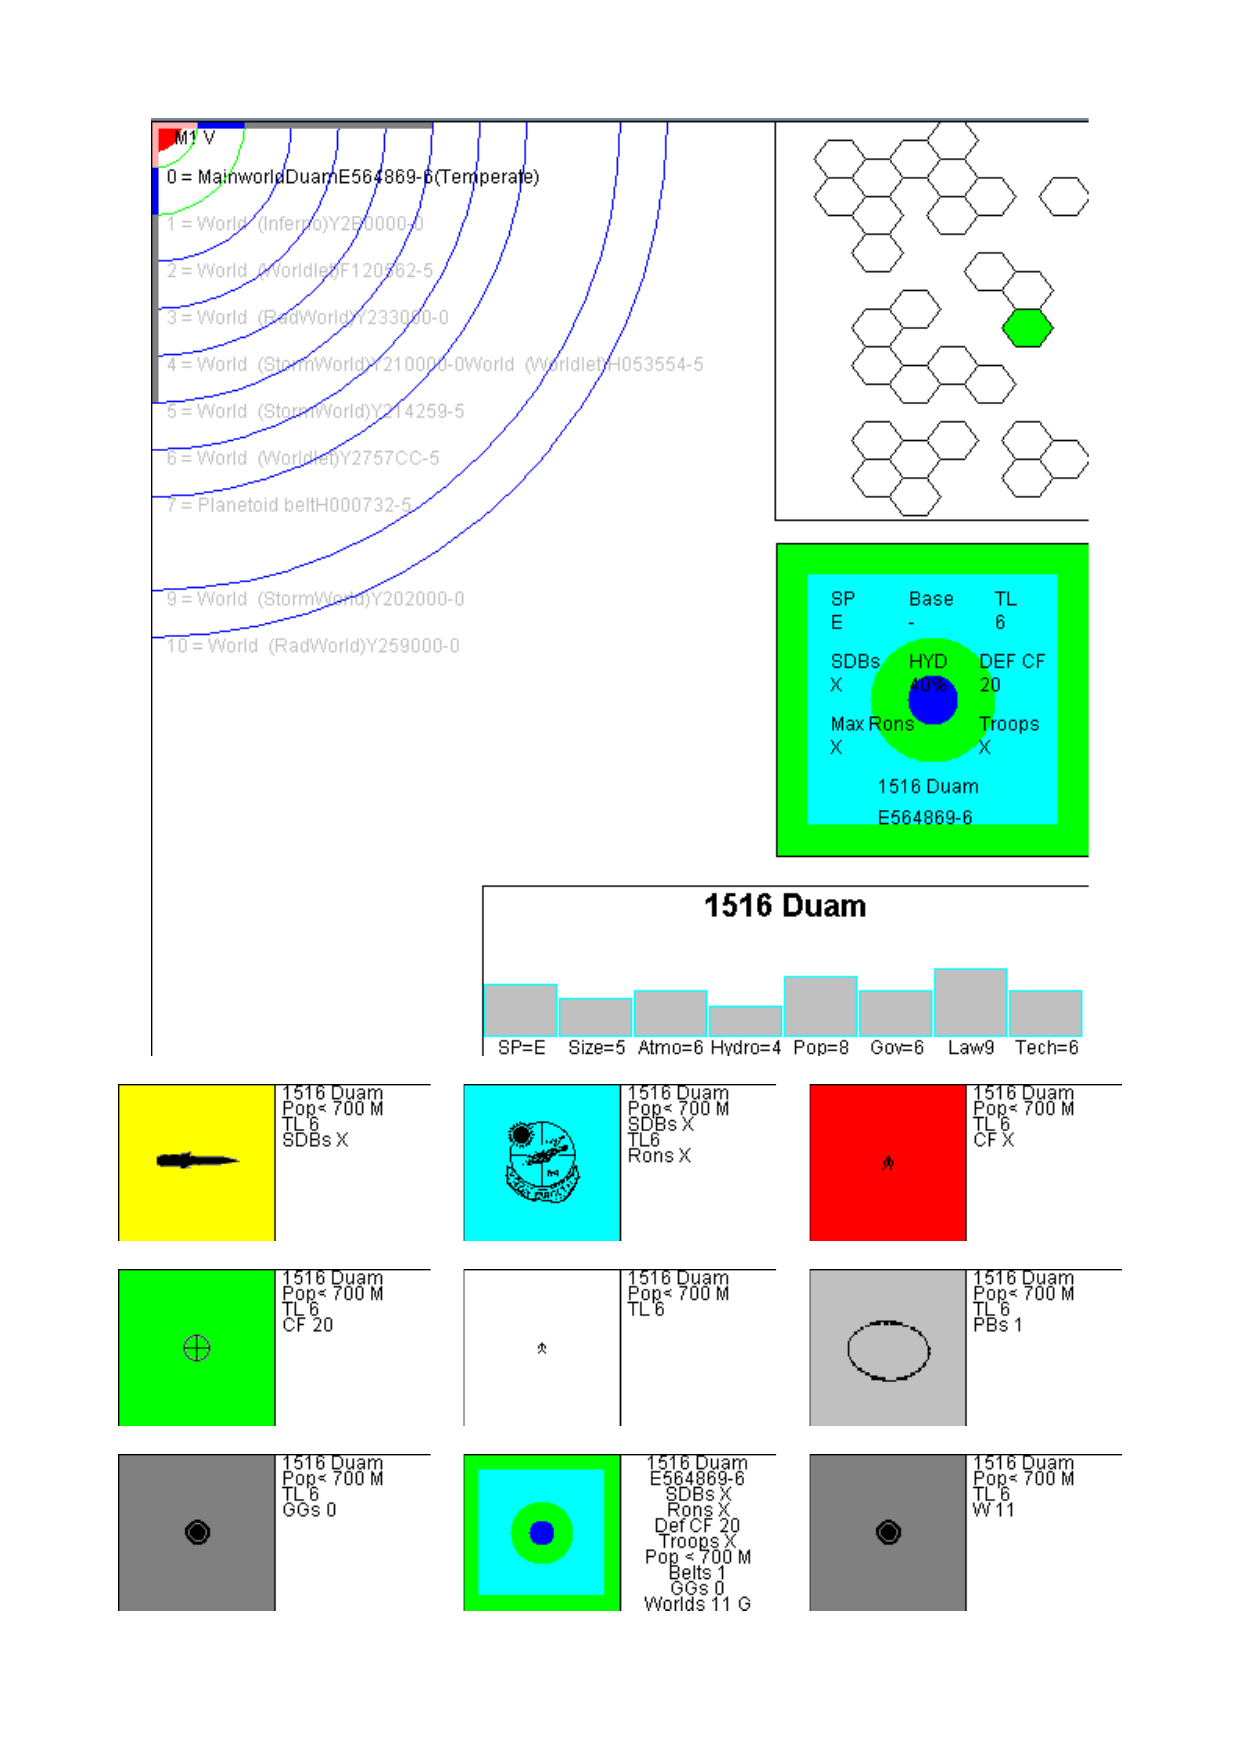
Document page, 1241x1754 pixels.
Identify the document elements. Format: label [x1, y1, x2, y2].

picture [809, 1454, 1122, 1611]
picture [151, 118, 1089, 1056]
picture [463, 1269, 777, 1426]
picture [463, 1454, 777, 1611]
picture [809, 1084, 1122, 1241]
picture [118, 1269, 431, 1426]
picture [118, 1454, 431, 1611]
picture [118, 1084, 431, 1241]
picture [809, 1269, 1122, 1426]
picture [463, 1084, 777, 1241]
